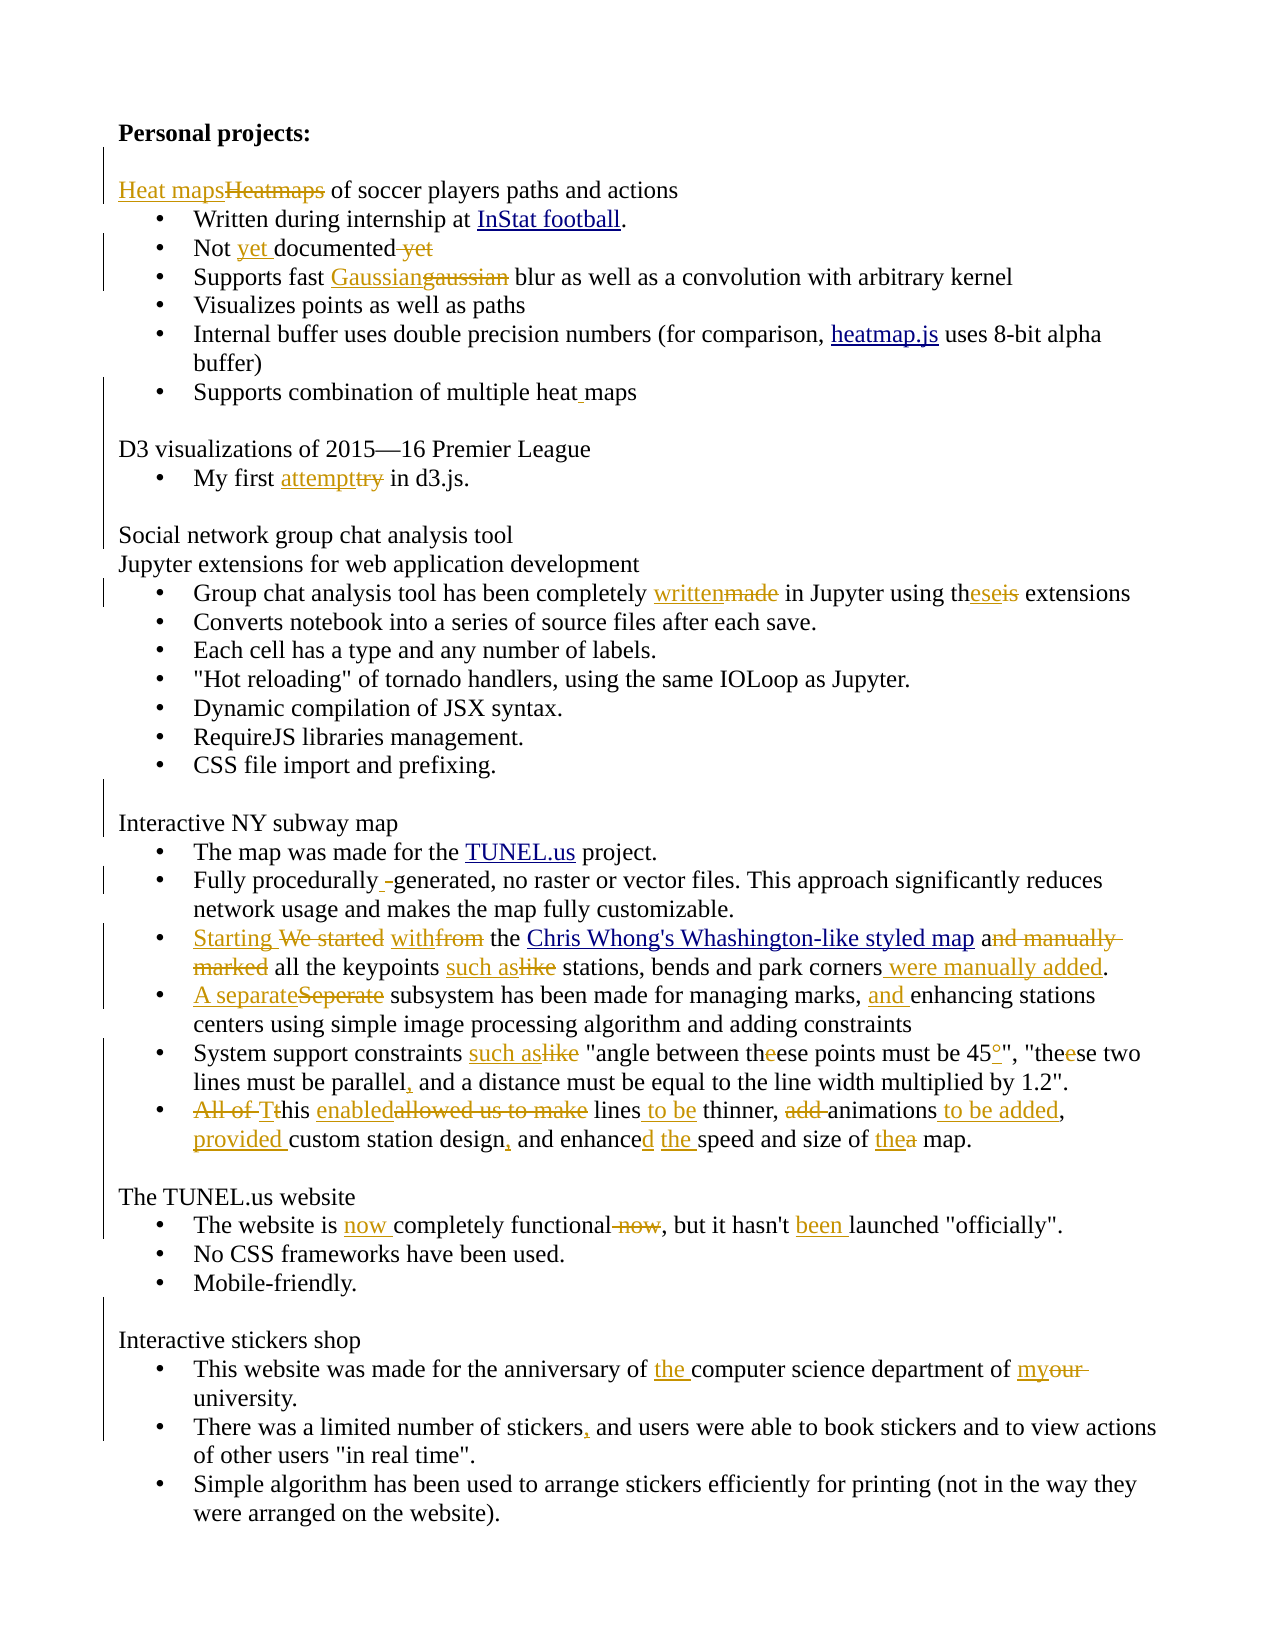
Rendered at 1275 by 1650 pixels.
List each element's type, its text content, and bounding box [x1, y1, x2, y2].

list My first attempt in d3.js. [156, 463, 1157, 492]
text Jupyter extensions for web application development [118, 549, 1157, 578]
list Supports combination of multiple heat maps [156, 377, 1157, 406]
text The TUNEL.us website [118, 1182, 1157, 1211]
list Starting with the Chris Whong's Whashington-like styled map a all the keypoints such as stations, bends and park corners were manually added. [156, 923, 1157, 981]
list System support constraints such as "angle between these points must be 45°", "these two lines must be parallel, and a distance must be equal to the line width multiplied by 1.2". [156, 1038, 1157, 1096]
list Visualizes points as well as paths [156, 291, 1157, 319]
text Social network group chat analysis tool [118, 521, 1157, 549]
list Fully procedurally generated, no raster or vector files. This approach significantly reduces network usage and makes the map fully customizable. [156, 866, 1157, 923]
list CSS file import and prefixing. [156, 751, 1157, 779]
text Personal projects: [118, 118, 1157, 147]
text Heat maps of soccer players paths and actions [118, 176, 1157, 204]
list Group chat analysis tool has been completely written in Jupyter using these extensions [156, 578, 1157, 607]
list There was a limited number of stickers, and users were able to book stickers and to view actions of other users "in real time". [156, 1412, 1157, 1469]
list The website is now completely functional, but it hasn't been launched "officially". [156, 1211, 1157, 1239]
list The map was made for the TUNEL.us project. [156, 837, 1157, 866]
list This enabled lines to be thinner, animations to be added, provided custom station design, and enhanced the speed and size of the map. [156, 1096, 1157, 1153]
list Converts notebook into a series of source files after each save. [156, 607, 1157, 636]
list A separate subsystem has been made for managing marks, and enhancing stations centers using simple image processing algorithm and adding constraints [156, 981, 1157, 1038]
list No CSS frameworks have been used. [156, 1239, 1157, 1268]
list Each cell has a type and any number of labels. [156, 636, 1157, 664]
list "Hot reloading" of tornado handlers, using the same IOLoop as Jupyter. [156, 664, 1157, 693]
list Simple algorithm has been used to arrange stickers efficiently for printing (not in the way they were arranged on the website). [156, 1469, 1157, 1527]
list Supports fast Gaussian blur as well as a convolution with arbitrary kernel [156, 262, 1157, 291]
list Not yet documented [156, 233, 1157, 262]
list Internal buffer uses double precision numbers (for comparison, heatmap.js uses 8-bit alpha buffer) [156, 319, 1157, 377]
list Dynamic compilation of JSX syntax. [156, 693, 1157, 722]
list This website was made for the anniversary of the computer science department of myuniversity. [156, 1354, 1157, 1412]
text Interactive stickers shop [118, 1326, 1157, 1354]
list Mobile-friendly. [156, 1268, 1157, 1297]
text Interactive NY subway map [118, 808, 1157, 837]
list RequireJS libraries management. [156, 722, 1157, 751]
list Written during internship at InStat football. [156, 204, 1157, 233]
text D3 visualizations of 2015—16 Premier League [118, 434, 1157, 463]
